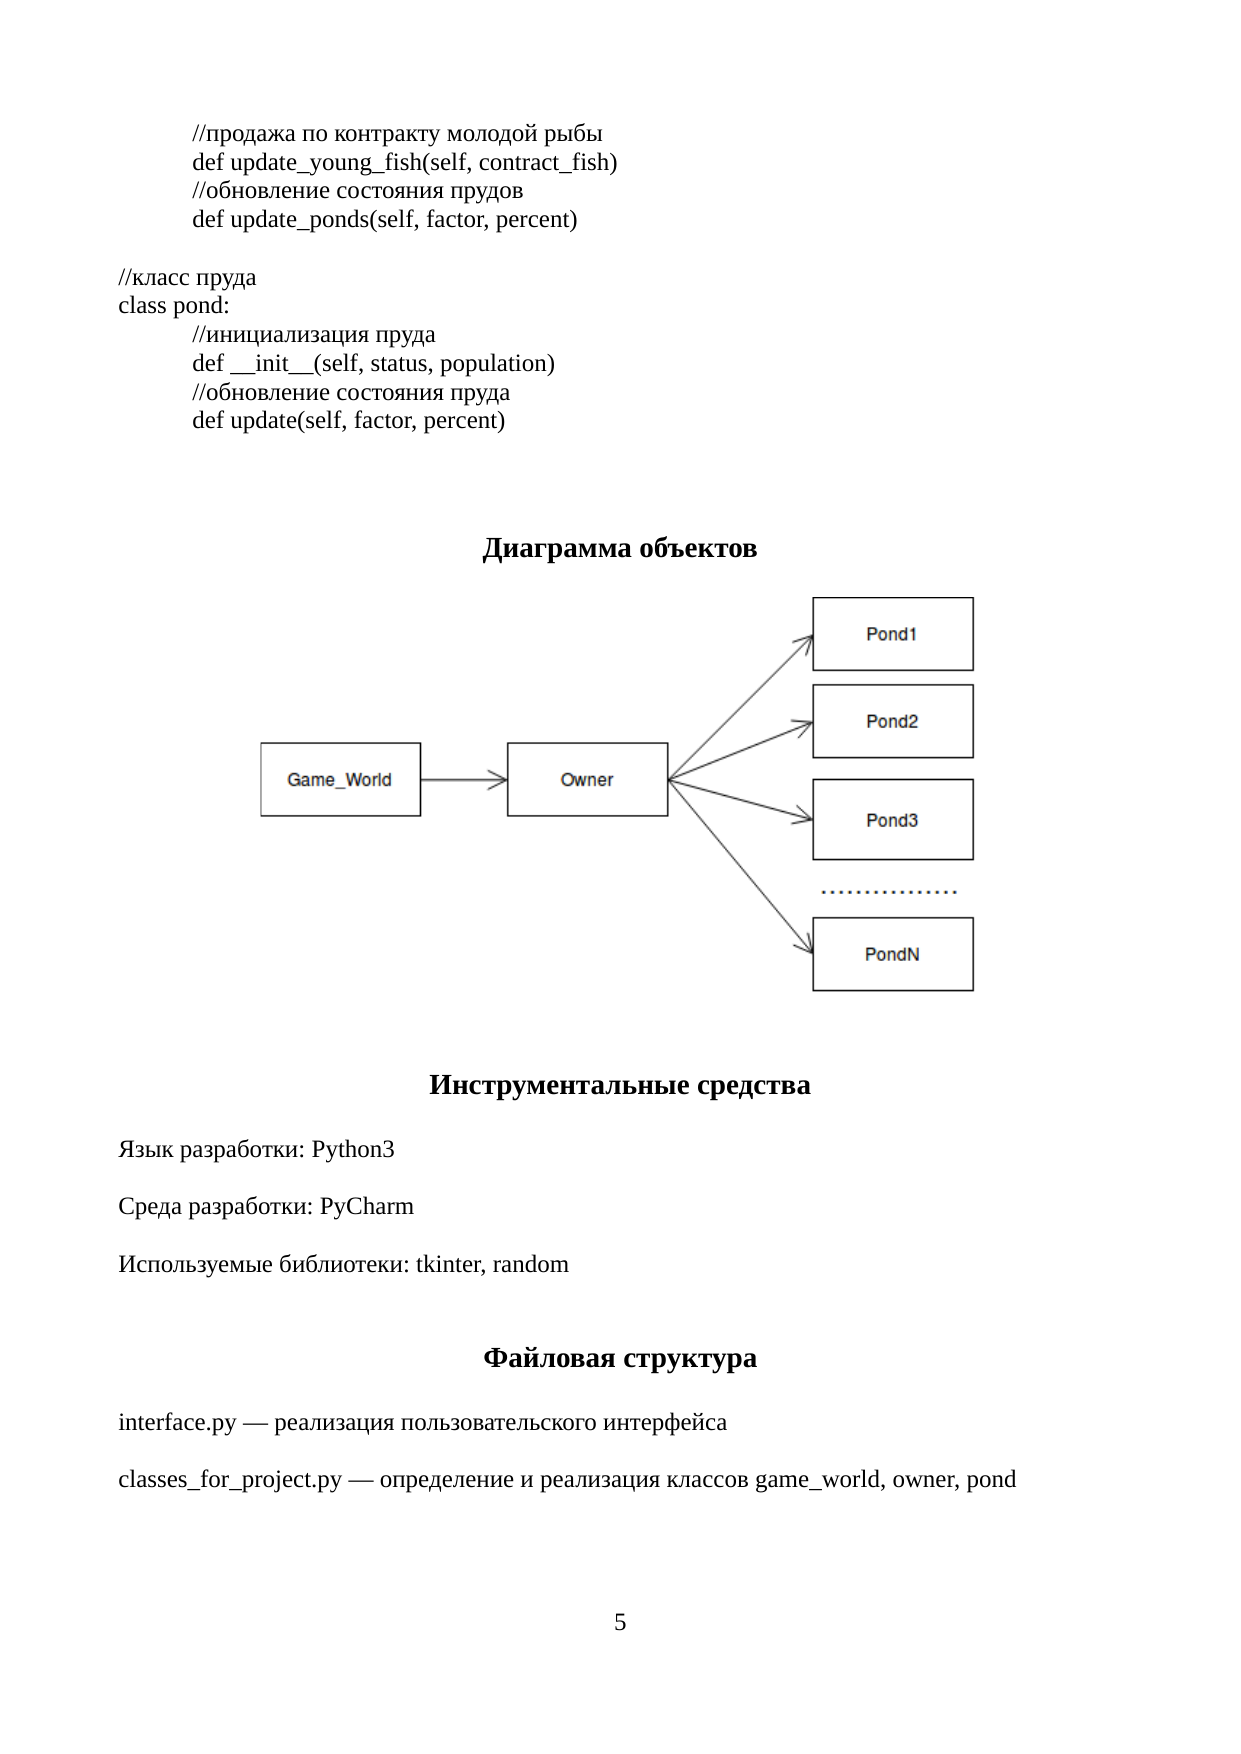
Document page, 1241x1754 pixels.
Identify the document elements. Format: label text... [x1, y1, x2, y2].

text Используемые библиотеки: tkinter, random [118, 1249, 1122, 1278]
text //класс пруда [118, 262, 1122, 291]
text Язык разработки: Python3 [118, 1134, 1122, 1163]
text Инструментальные средства [118, 1067, 1122, 1100]
text //инициализация пруда [118, 319, 1122, 348]
text def update_young_fish(self, contract_fish) [118, 147, 1122, 176]
text Диаграмма объектов [118, 530, 1122, 564]
text //обновление состояния прудов [118, 176, 1122, 204]
text class pond: [118, 291, 1122, 319]
text //продажа по контракту молодой рыбы [118, 118, 1122, 147]
text interface.py — реализация пользовательского интерфейса [118, 1407, 1122, 1436]
text Среда разработки: PyCharm [118, 1191, 1122, 1220]
text def update(self, factor, percent) [118, 406, 1122, 434]
text //обновление состояния пруда [118, 377, 1122, 406]
text def update_ponds(self, factor, percent) [118, 204, 1122, 233]
text Файловая структура [118, 1340, 1122, 1373]
text def __init__(self, status, population) [118, 348, 1122, 377]
text classes_for_project.py — определение и реализация классов game_world, owner, pond [118, 1464, 1122, 1493]
